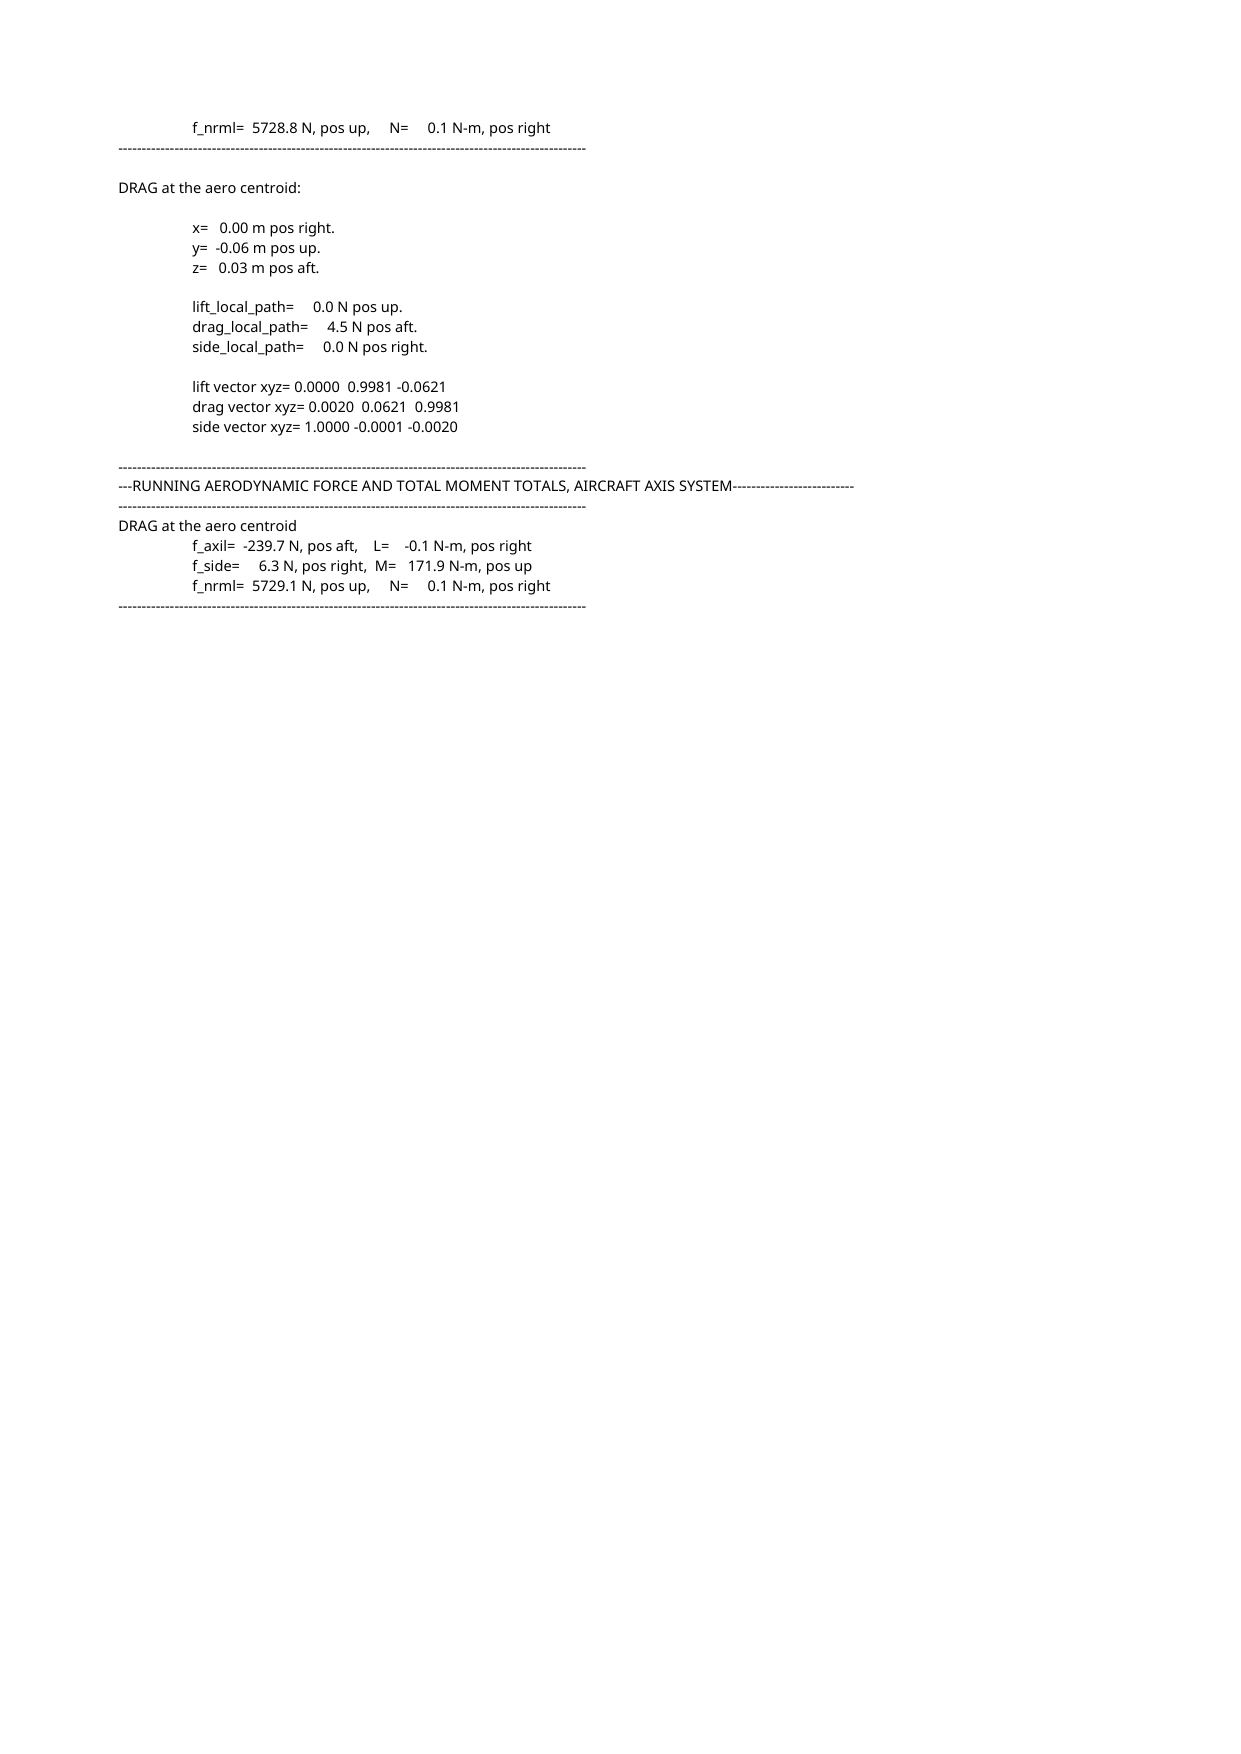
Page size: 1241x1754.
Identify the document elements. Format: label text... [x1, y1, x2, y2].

text x= 0.00 m pos right. [118, 218, 1122, 237]
text lift_local_path= 0.0 N pos up. [118, 297, 1122, 317]
text ---------------------------------------------------------------------------------------------------- [118, 456, 1122, 476]
text y= -0.06 m pos up. [118, 237, 1122, 257]
text DRAG at the aero centroid: [118, 178, 1122, 198]
text ---------------------------------------------------------------------------------------------------- [118, 596, 1122, 616]
text z= 0.03 m pos aft. [118, 257, 1122, 277]
text ---------------------------------------------------------------------------------------------------- [118, 138, 1122, 158]
text f_axil= -239.7 N, pos aft, L= -0.1 N-m, pos right [118, 536, 1122, 556]
text drag_local_path= 4.5 N pos aft. [118, 317, 1122, 337]
text ---RUNNING AERODYNAMIC FORCE AND TOTAL MOMENT TOTALS, AIRCRAFT AXIS SYSTEM-------------------------- [118, 476, 1122, 496]
text lift vector xyz= 0.0000 0.9981 -0.0621 [118, 377, 1122, 397]
text f_nrml= 5728.8 N, pos up, N= 0.1 N-m, pos right [118, 118, 1122, 138]
text f_side= 6.3 N, pos right, M= 171.9 N-m, pos up [118, 556, 1122, 576]
text f_nrml= 5729.1 N, pos up, N= 0.1 N-m, pos right [118, 576, 1122, 596]
text side_local_path= 0.0 N pos right. [118, 337, 1122, 357]
text drag vector xyz= 0.0020 0.0621 0.9981 [118, 397, 1122, 417]
text DRAG at the aero centroid [118, 516, 1122, 536]
text ---------------------------------------------------------------------------------------------------- [118, 496, 1122, 516]
text side vector xyz= 1.0000 -0.0001 -0.0020 [118, 417, 1122, 436]
